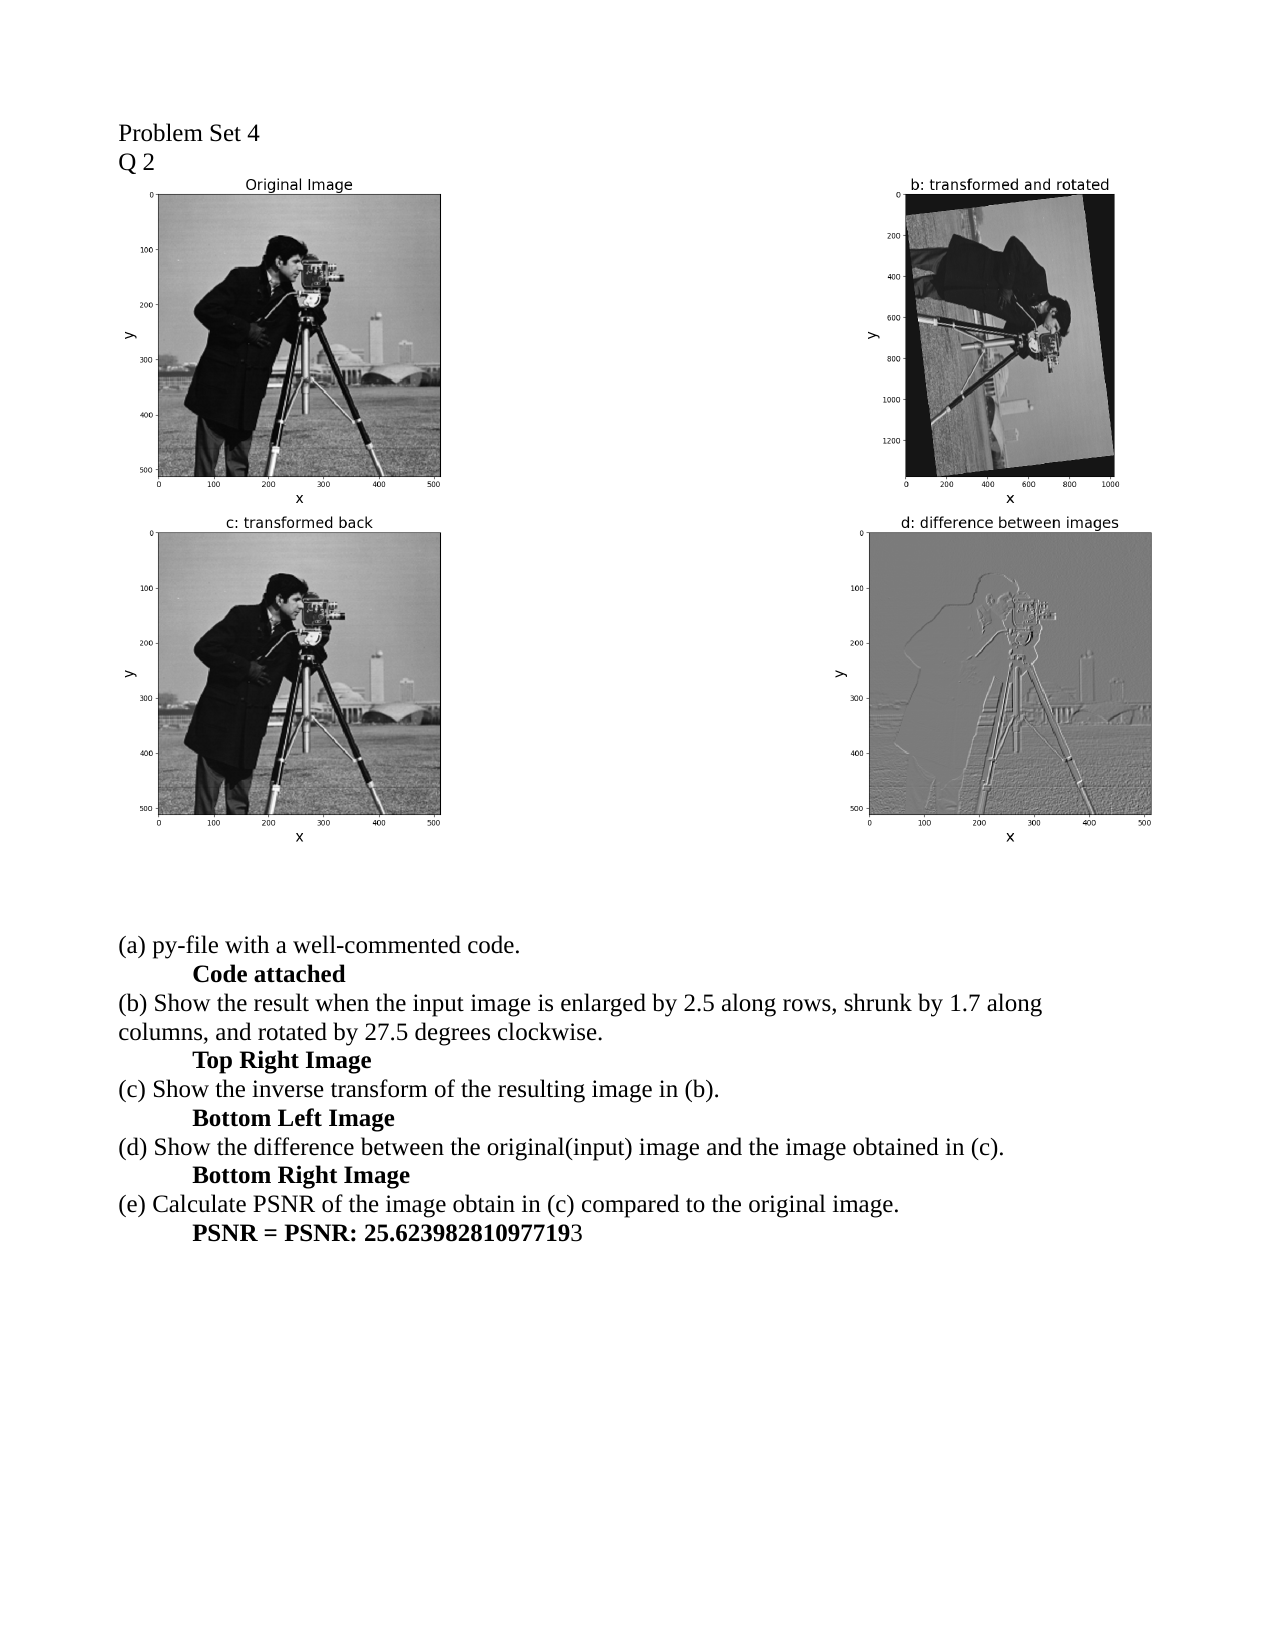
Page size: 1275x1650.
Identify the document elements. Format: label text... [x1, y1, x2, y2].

text (b) Show the result when the input image is enlarged by 2.5 along rows, shrunk by 1.7 along [118, 988, 1157, 1017]
text Problem Set 4 [118, 118, 1157, 147]
text (a) py-file with a well-commented code. [118, 930, 1157, 959]
text Code attached [118, 959, 1157, 988]
text (c) Show the inverse transform of the resulting image in (b). [118, 1074, 1157, 1103]
text PSNR = PSNR: 25.623982810977193 [118, 1218, 1157, 1247]
text Bottom Left Image [118, 1103, 1157, 1132]
picture [118, 175, 1157, 844]
text Top Right Image [118, 1045, 1157, 1074]
text (e) Calculate PSNR of the image obtain in (c) compared to the original image. [118, 1189, 1157, 1218]
text (d) Show the difference between the original(input) image and the image obtained in (c). [118, 1132, 1157, 1160]
text Q 2 [118, 147, 1157, 175]
text columns, and rotated by 27.5 degrees clockwise. [118, 1017, 1157, 1045]
text Bottom Right Image [118, 1160, 1157, 1189]
